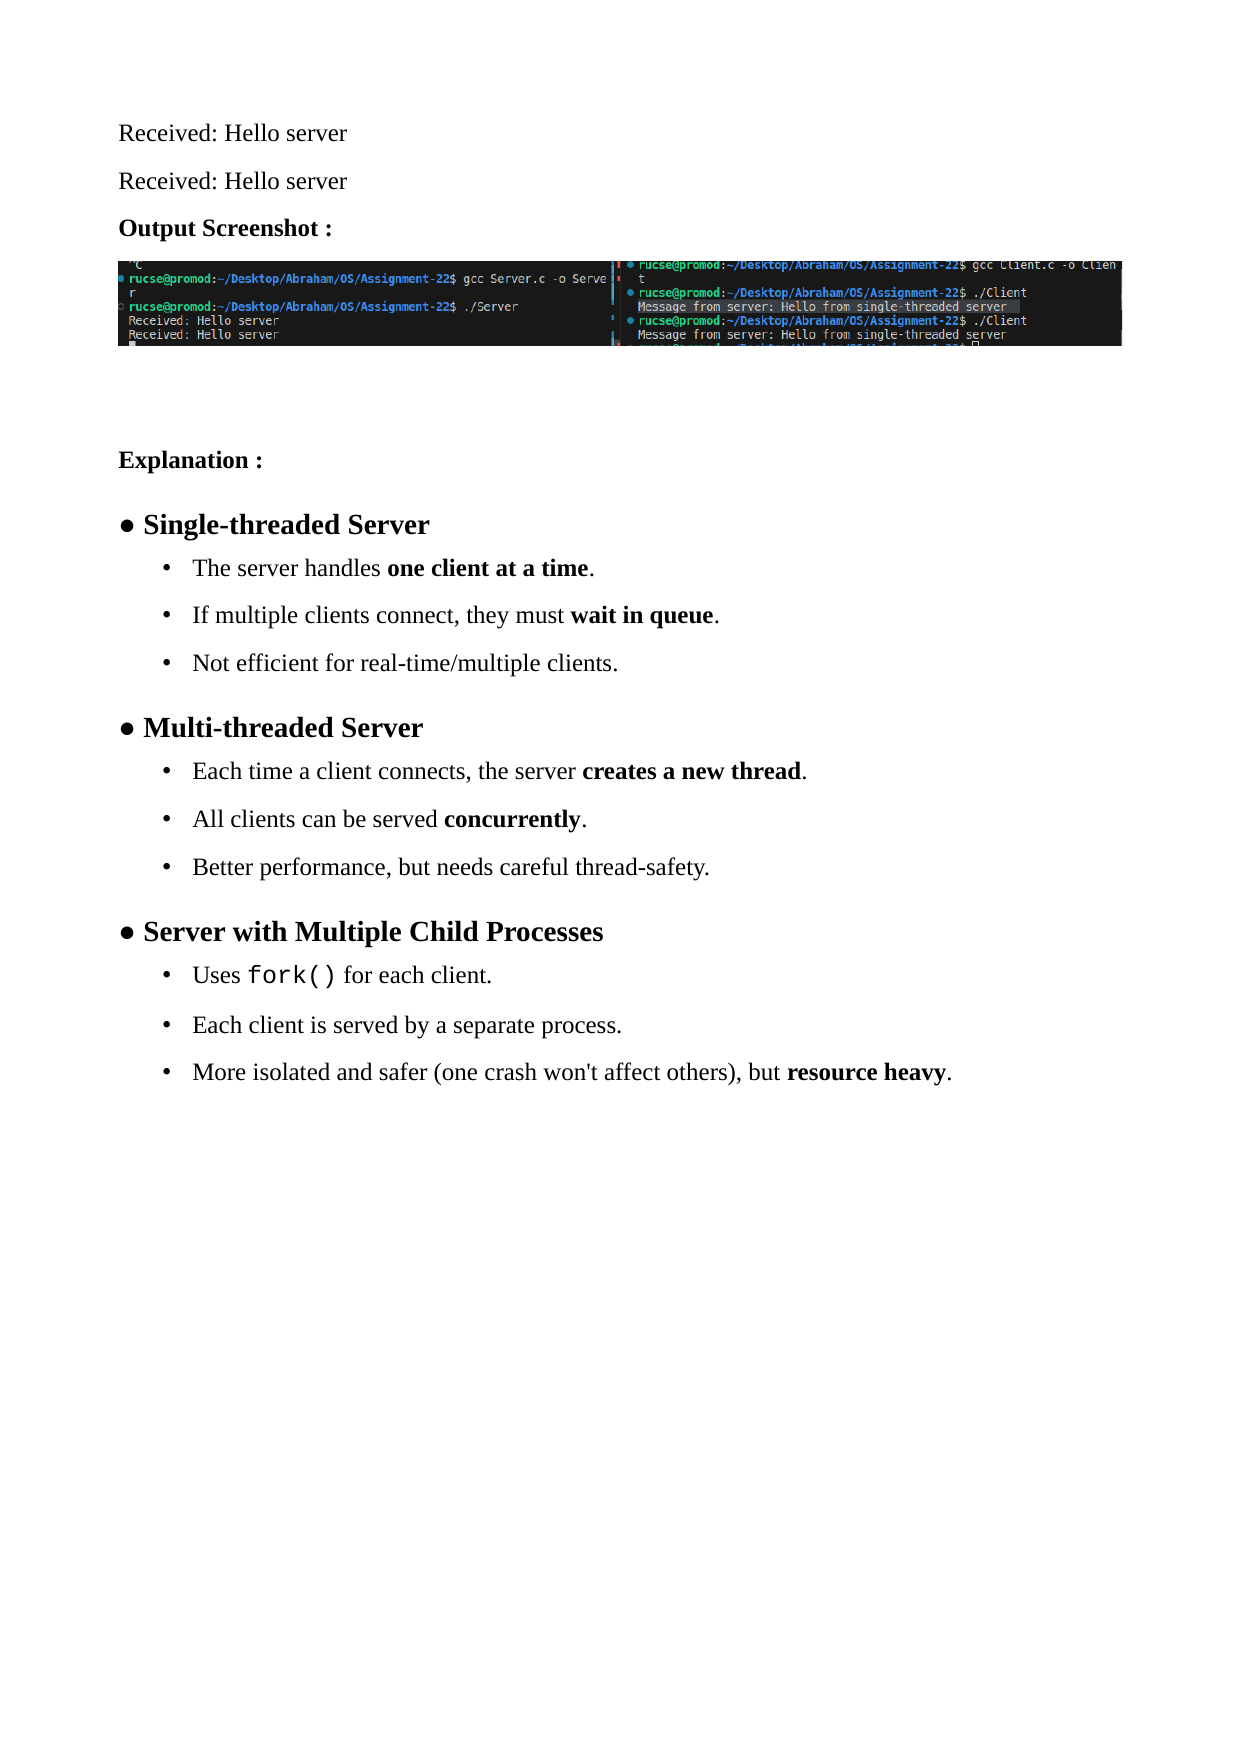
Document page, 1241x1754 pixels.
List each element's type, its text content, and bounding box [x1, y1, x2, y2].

list The server handles one client at a time. [162, 553, 1122, 582]
text Received: Hello server [118, 118, 1122, 147]
subtitle ● Multi-threaded Server [118, 710, 1122, 744]
list Uses fork() for each client. [162, 960, 1122, 991]
text Output Screenshot : [118, 213, 1122, 242]
subtitle ● Server with Multiple Child Processes [118, 914, 1122, 947]
picture [118, 261, 1123, 346]
list Each time a client connects, the server creates a new thread. [162, 756, 1122, 785]
text Explanation : [118, 445, 1122, 473]
list If multiple clients connect, they must wait in queue. [162, 601, 1122, 629]
list More isolated and safer (one crash won't affect others), but resource heavy. [162, 1057, 1122, 1086]
text Received: Hello server [118, 166, 1122, 194]
list Not efficient for real-time/multiple clients. [162, 648, 1122, 677]
list Each client is served by a separate process. [162, 1010, 1122, 1038]
subtitle ● Single-threaded Server [118, 507, 1122, 540]
list Better performance, but needs careful thread-safety. [162, 852, 1122, 880]
list All clients can be served concurrently. [162, 804, 1122, 833]
